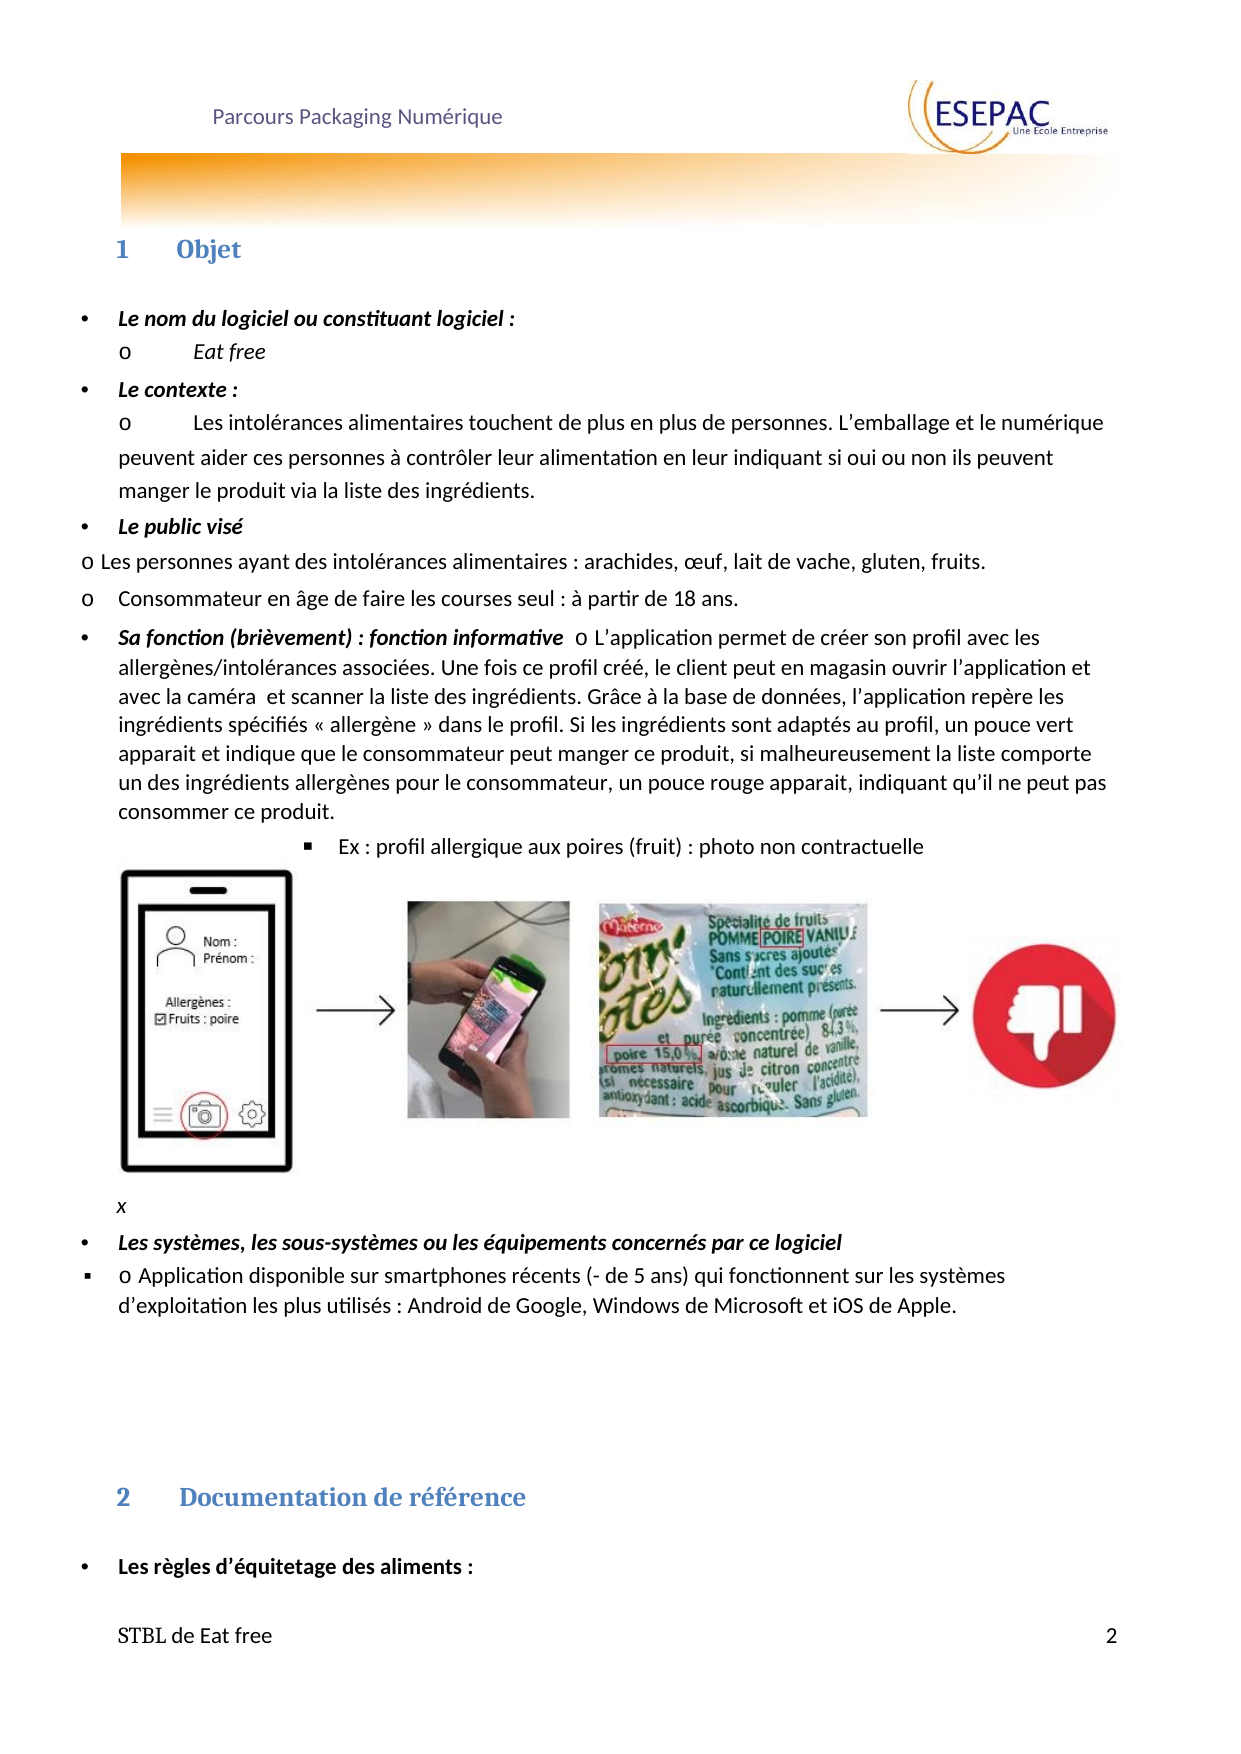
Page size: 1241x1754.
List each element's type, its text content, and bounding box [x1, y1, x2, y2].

list Consommateur en âge de faire les courses seul : à partir de 18 ans. [81, 584, 1122, 614]
list Les règles d’équitetage des aliments : [81, 1552, 1122, 1580]
list Le nom du logiciel ou constituant logiciel : [81, 304, 1122, 332]
text ▪ Ex : profil allergique aux poires (fruit) : photo non contractuelle [118, 832, 1122, 860]
text o Les personnes ayant des intolérances alimentaires : arachides, œuf, lait de vache, gluten, fruits. [81, 547, 1122, 577]
picture [118, 861, 1123, 1180]
picture [121, 80, 1126, 230]
text x [116, 1191, 1122, 1219]
subtitle 1 Objet [116, 233, 1122, 265]
list Les systèmes, les sous-systèmes ou les équipements concernés par ce logiciel [81, 1228, 1122, 1256]
list Le contexte : [81, 376, 1122, 403]
list Eat free [118, 337, 1122, 367]
list Sa fonction (brièvement) : fonction informative o L’application permet de créer son profil avec les allergènes/intolérances associées. Une fois ce profil créé, le client peut en magasin ouvrir l’application et avec la caméra et scanner la liste des ingrédients. Grâce à la base de données, l’application repère les ingrédients spécifiés « allergène » dans le profil. Si les ingrédients sont adaptés au profil, un pouce vert apparait et indique que le consommateur peut manger ce produit, si malheureusement la liste comporte un des ingrédients allergènes pour le consommateur, un pouce rouge apparait, indiquant qu’il ne peut pas consommer ce produit. [81, 623, 1122, 825]
list Le public visé [81, 512, 1122, 540]
list o Application disponible sur smartphones récents (- de 5 ans) qui fonctionnent sur les systèmes d’exploitation les plus utilisés : Android de Google, Windows de Microsoft et iOS de Apple. [81, 1261, 1122, 1319]
list Les intolérances alimentaires touchent de plus en plus de personnes. L’emballage et le numérique peuvent aider ces personnes à contrôler leur alimentation en leur indiquant si oui ou non ils peuvent manger le produit via la liste des ingrédients. [118, 408, 1122, 504]
subtitle 2 Documentation de référence [116, 1481, 1122, 1513]
